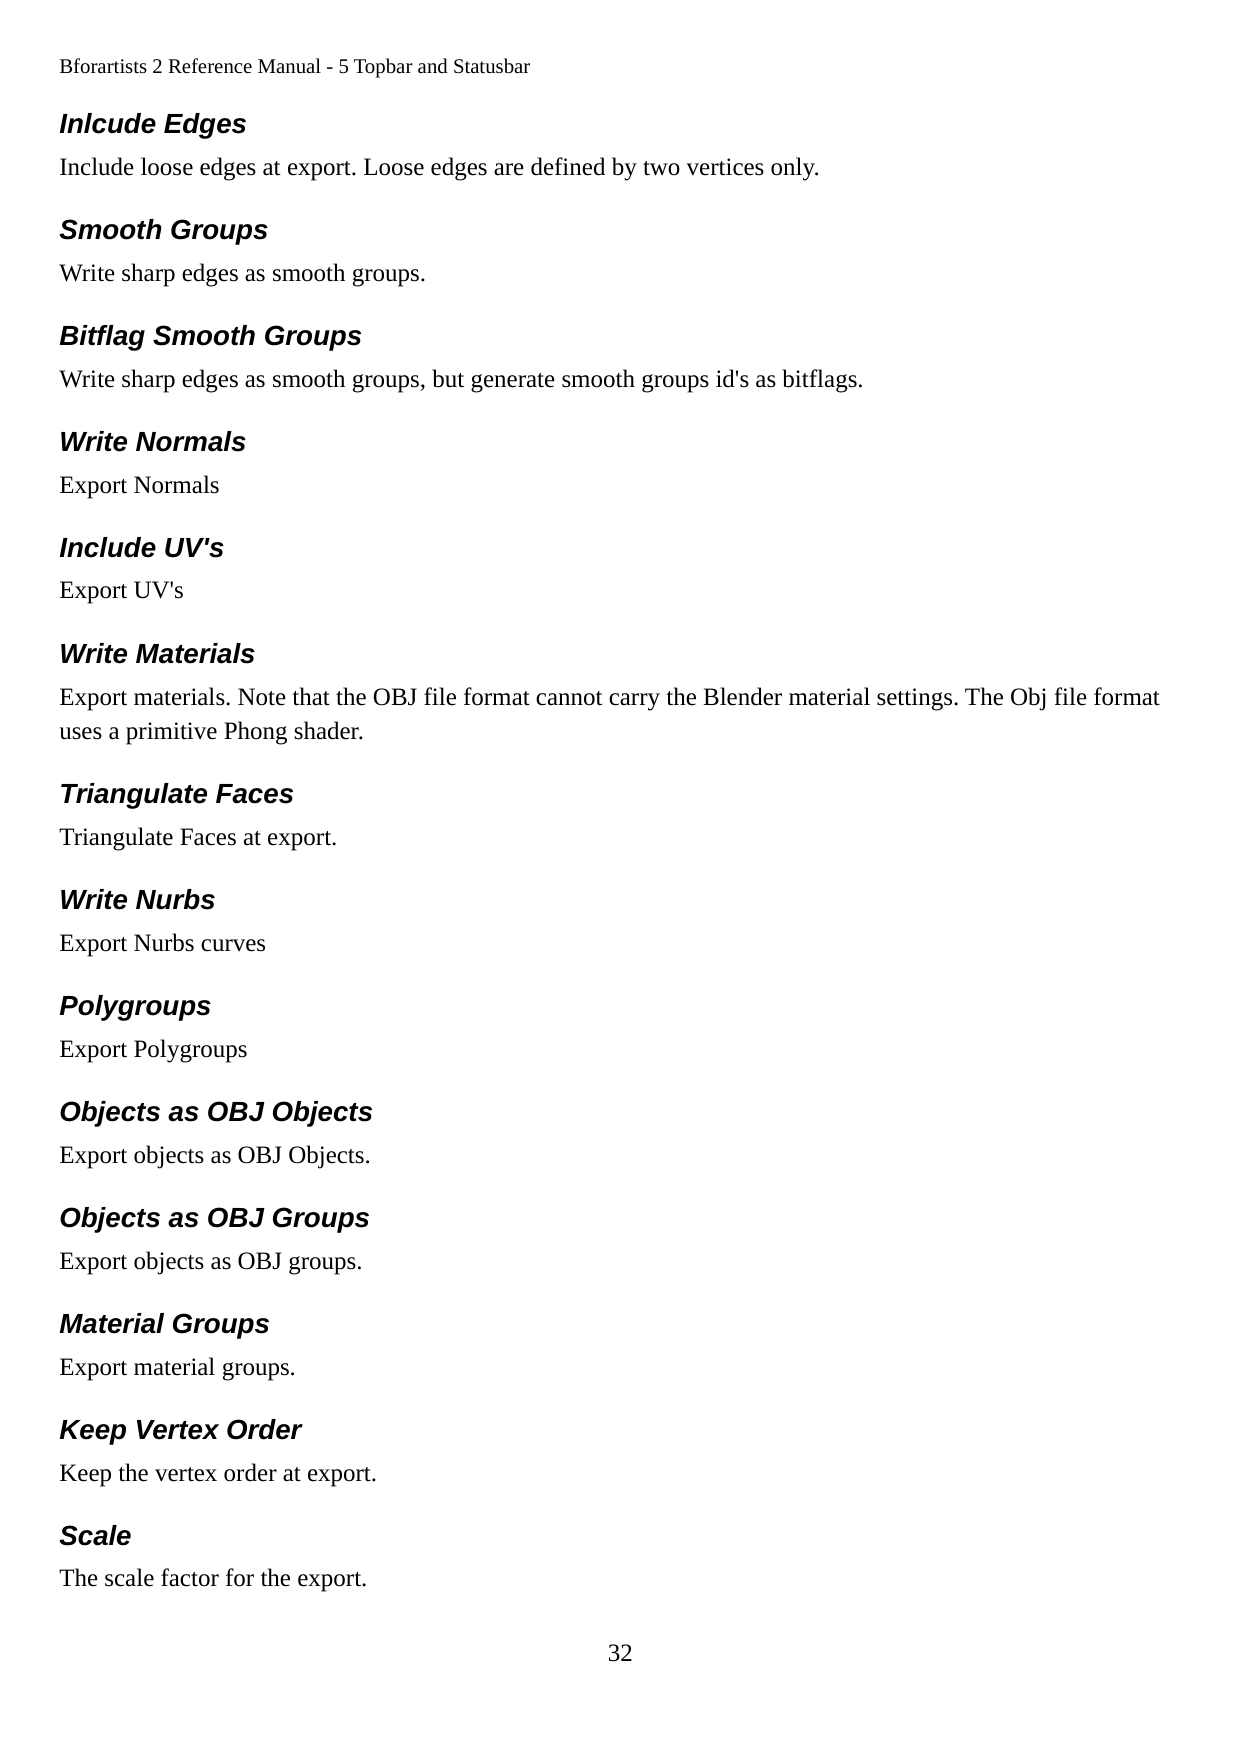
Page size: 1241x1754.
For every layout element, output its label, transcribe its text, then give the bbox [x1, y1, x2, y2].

subtitle Write Normals [59, 425, 1181, 457]
subtitle Polygroups [59, 989, 1181, 1021]
text Export materials. Note that the OBJ file format cannot carry the Blender material settings. The Obj file format uses a primitive Phong shader. [59, 682, 1181, 745]
subtitle Include UV's [59, 531, 1181, 563]
text Export material groups. [59, 1352, 1181, 1380]
text Write sharp edges as smooth groups, but generate smooth groups id's as bitflags. [59, 364, 1181, 392]
text Export UV's [59, 576, 1181, 604]
subtitle Inlcude Edges [59, 107, 1181, 139]
text Export Nurbs curves [59, 928, 1181, 957]
subtitle Material Groups [59, 1307, 1181, 1339]
text The scale factor for the export. [59, 1563, 1181, 1592]
subtitle Smooth Groups [59, 213, 1181, 245]
subtitle Triangulate Faces [59, 778, 1181, 809]
text Triangulate Faces at export. [59, 822, 1181, 851]
text Export objects as OBJ groups. [59, 1246, 1181, 1274]
text Export Polygroups [59, 1034, 1181, 1063]
subtitle Bitflag Smooth Groups [59, 319, 1181, 351]
text Export objects as OBJ Objects. [59, 1140, 1181, 1168]
subtitle Scale [59, 1519, 1181, 1551]
subtitle Objects as OBJ Objects [59, 1095, 1181, 1127]
subtitle Write Materials [59, 637, 1181, 669]
text Keep the vertex order at export. [59, 1458, 1181, 1486]
text Export Normals [59, 470, 1181, 498]
subtitle Keep Vertex Order [59, 1413, 1181, 1445]
text Include loose edges at export. Loose edges are defined by two vertices only. [59, 152, 1181, 181]
subtitle Objects as OBJ Groups [59, 1201, 1181, 1233]
subtitle Write Nurbs [59, 883, 1181, 915]
text Write sharp edges as smooth groups. [59, 258, 1181, 287]
